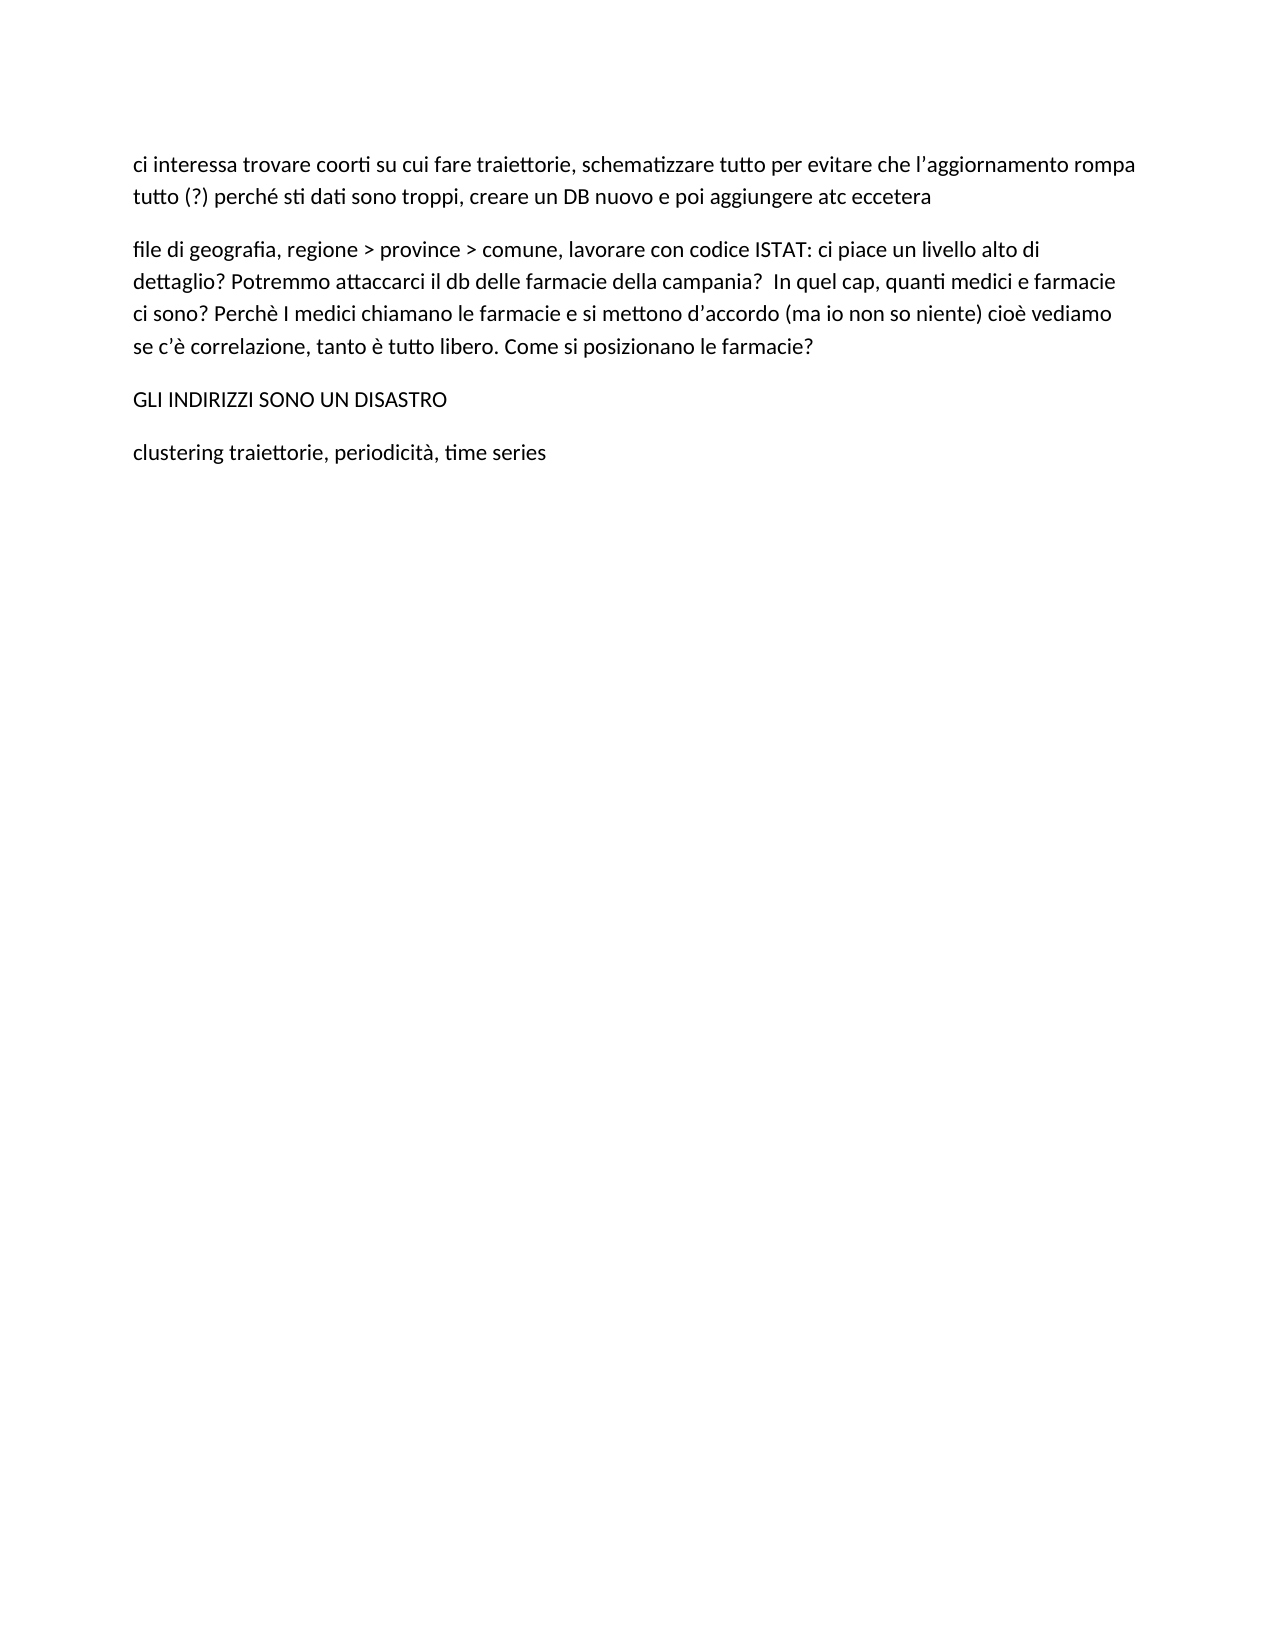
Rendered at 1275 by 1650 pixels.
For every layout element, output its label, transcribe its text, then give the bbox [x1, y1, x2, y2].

text GLI INDIRIZZI SONO UN DISASTRO [133, 385, 1137, 413]
text file di geografia, regione > province > comune, lavorare con codice ISTAT: ci piace un livello alto di dettaglio? Potremmo attaccarci il db delle farmacie della campania? In quel cap, quanti medici e farmacie ci sono? Perchè I medici chiamano le farmacie e si mettono d’accordo (ma io non so niente) cioè vediamo se c’è correlazione, tanto è tutto libero. Come si posizionano le farmacie? [133, 235, 1137, 360]
text clustering traiettorie, periodicità, time series [133, 438, 1137, 466]
text ci interessa trovare coorti su cui fare traiettorie, schematizzare tutto per evitare che l’aggiornamento rompa tutto (?) perché sti dati sono troppi, creare un DB nuovo e poi aggiungere atc eccetera [133, 150, 1137, 210]
